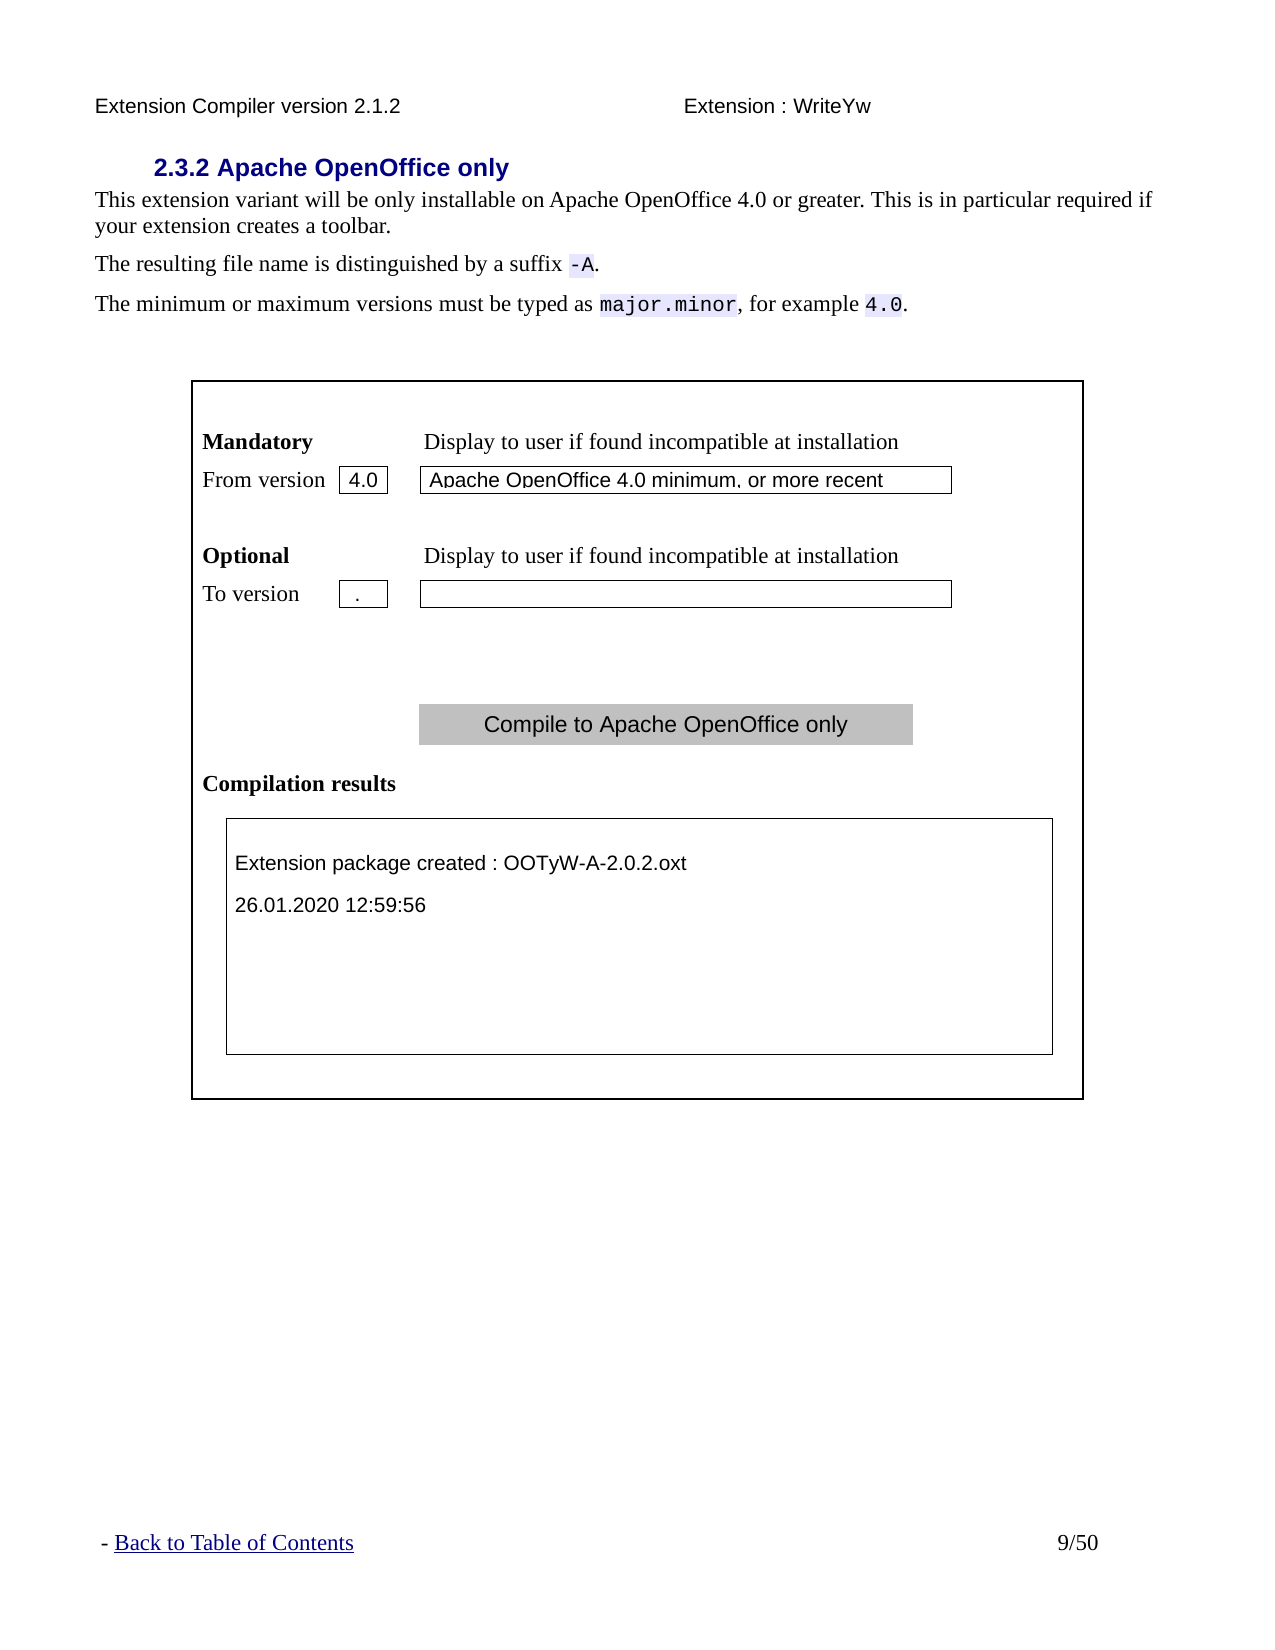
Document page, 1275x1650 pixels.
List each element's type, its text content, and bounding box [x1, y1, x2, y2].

text The minimum or maximum versions must be typed as major.minor, for example 4.0. [94, 290, 1181, 317]
text [952, 467, 1073, 492]
text Mandatory Display to user if found incompatible at installation [202, 429, 1073, 454]
text [952, 581, 1073, 606]
text To version [202, 581, 339, 606]
text Optional Display to user if found incompatible at installation [202, 543, 1073, 568]
text The resulting file name is distinguished by a suffix -A. [94, 251, 1181, 278]
subtitle Apache OpenOffice only [153, 153, 1181, 181]
text From version [202, 467, 339, 492]
text [388, 467, 420, 492]
text Compilation results [202, 771, 1073, 796]
text [388, 581, 420, 606]
text This extension variant will be only installable on Apache OpenOffice 4.0 or greater. This is in particular required if your extension creates a toolbar. [94, 187, 1181, 238]
